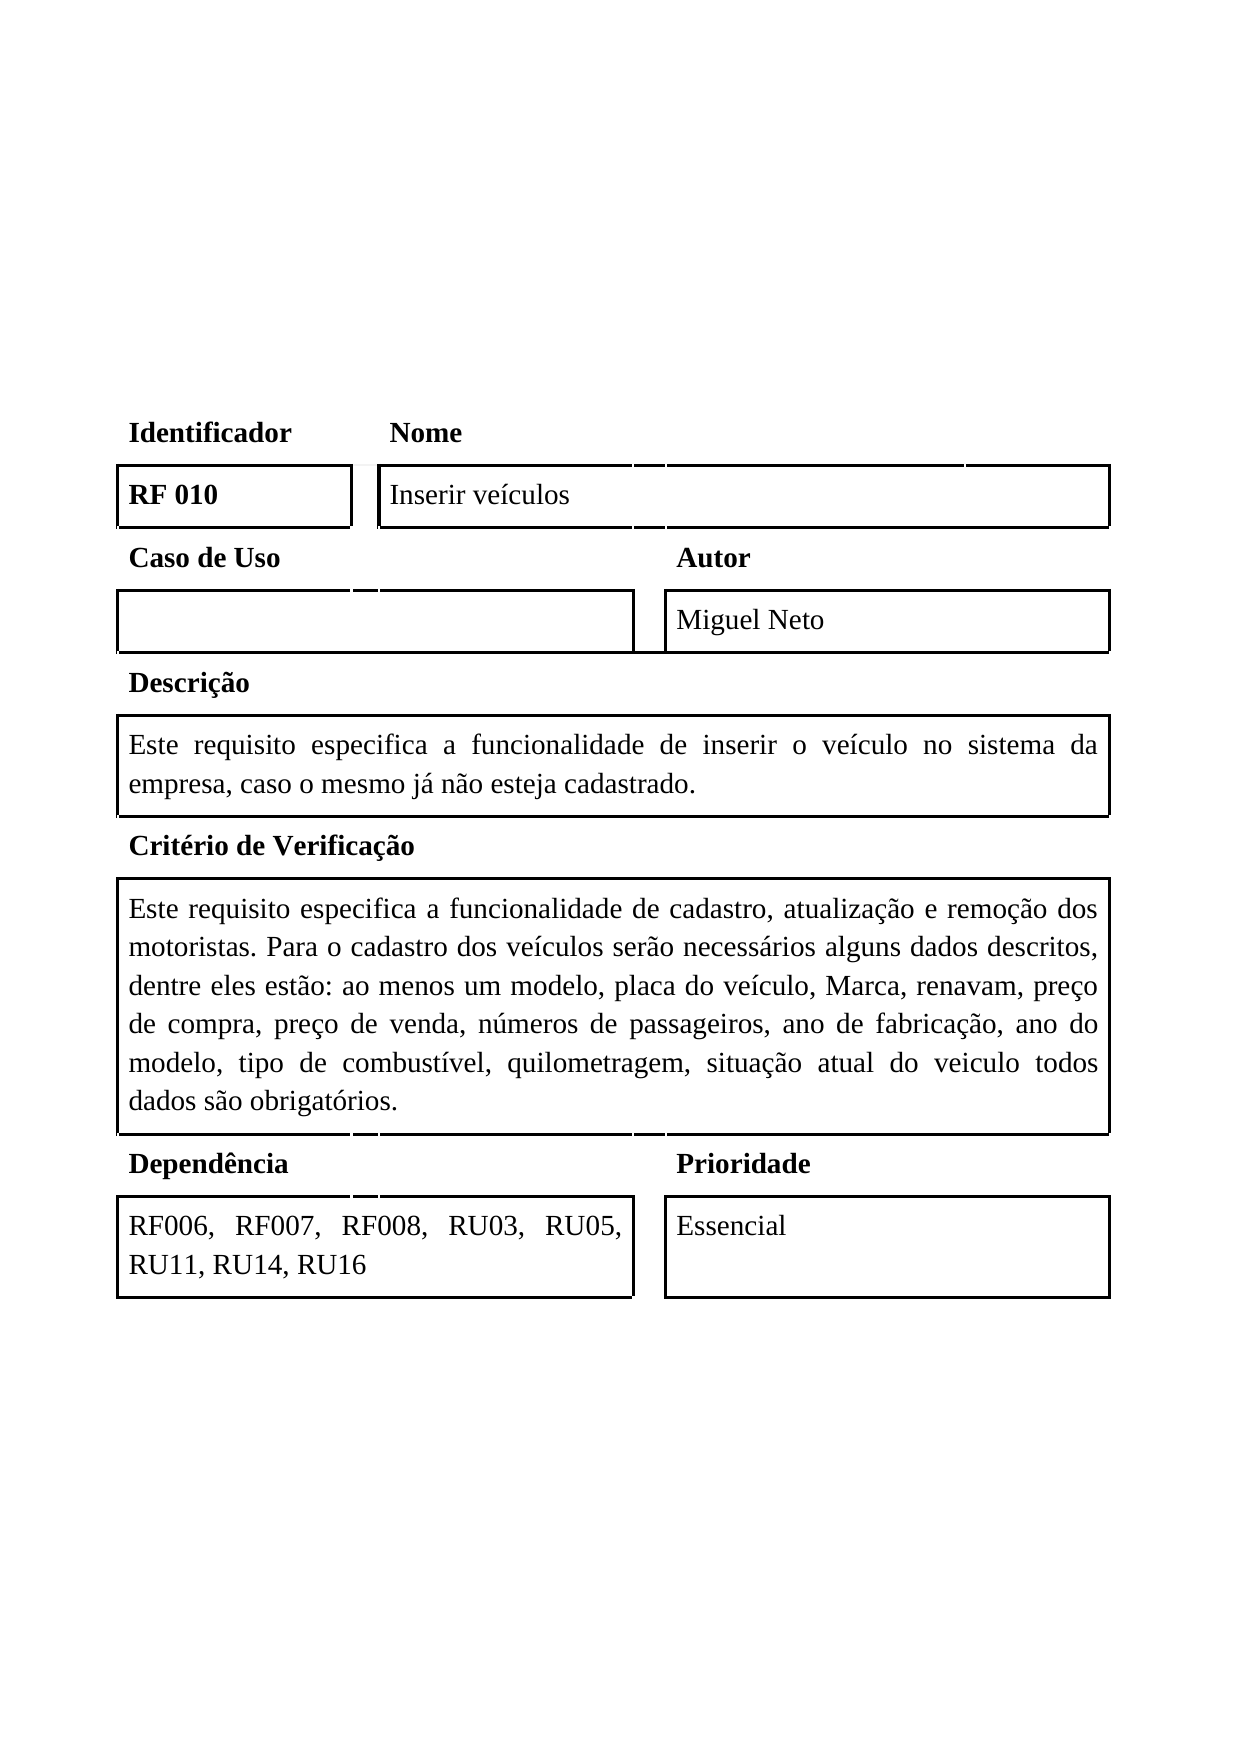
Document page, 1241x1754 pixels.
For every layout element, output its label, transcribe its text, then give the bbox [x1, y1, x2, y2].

table_cell [119, 592, 632, 651]
table_cell Caso de Uso [119, 529, 350, 589]
table_cell Prioridade [667, 1136, 1109, 1195]
table_cell Critério de Verificação [119, 818, 1109, 877]
table_cell [353, 528, 378, 589]
table_cell Autor [667, 529, 1109, 589]
table_cell RF006, RF007, RF008, RU03, RU05, RU11, RU14, RU16 [119, 1198, 632, 1296]
table_cell RF 010 [119, 467, 350, 526]
table_cell [353, 466, 377, 526]
table_header Nome [380, 404, 632, 464]
table_header [667, 404, 964, 464]
table_cell Inserir veículos [381, 467, 1108, 526]
table_cell [635, 592, 664, 651]
table_cell Essencial [667, 1198, 1108, 1296]
table_header Identificador [119, 404, 350, 464]
table_cell [380, 1136, 632, 1195]
table_header [966, 404, 1109, 464]
table_cell [353, 1136, 378, 1195]
table_cell [634, 529, 665, 589]
table_cell Dependência [119, 1136, 350, 1195]
table_cell Descrição [119, 654, 1109, 714]
table_cell [635, 1198, 664, 1296]
table_cell Miguel Neto [667, 592, 1108, 651]
table_cell Este requisito especifica a funcionalidade de cadastro, atualização e remoção dos motoristas. Para o cadastro dos veículos serão necessários alguns dados descritos, dentre eles estão: ao menos um modelo, placa do veículo, Marca, renavam, preço de compra, preço de venda, números de passageiros, ano de fabricação, ano do modelo, tipo de combustível, quilometragem, situação atual do veiculo todos dados são obrigatórios. [119, 880, 1108, 1132]
table_header [353, 404, 378, 464]
table_cell Este requisito especifica a funcionalidade de inserir o veículo no sistema da empresa, caso o mesmo já não esteja cadastrado. [119, 717, 1108, 815]
table_header [634, 404, 665, 464]
table_cell [634, 1136, 665, 1195]
table_cell [380, 529, 632, 589]
